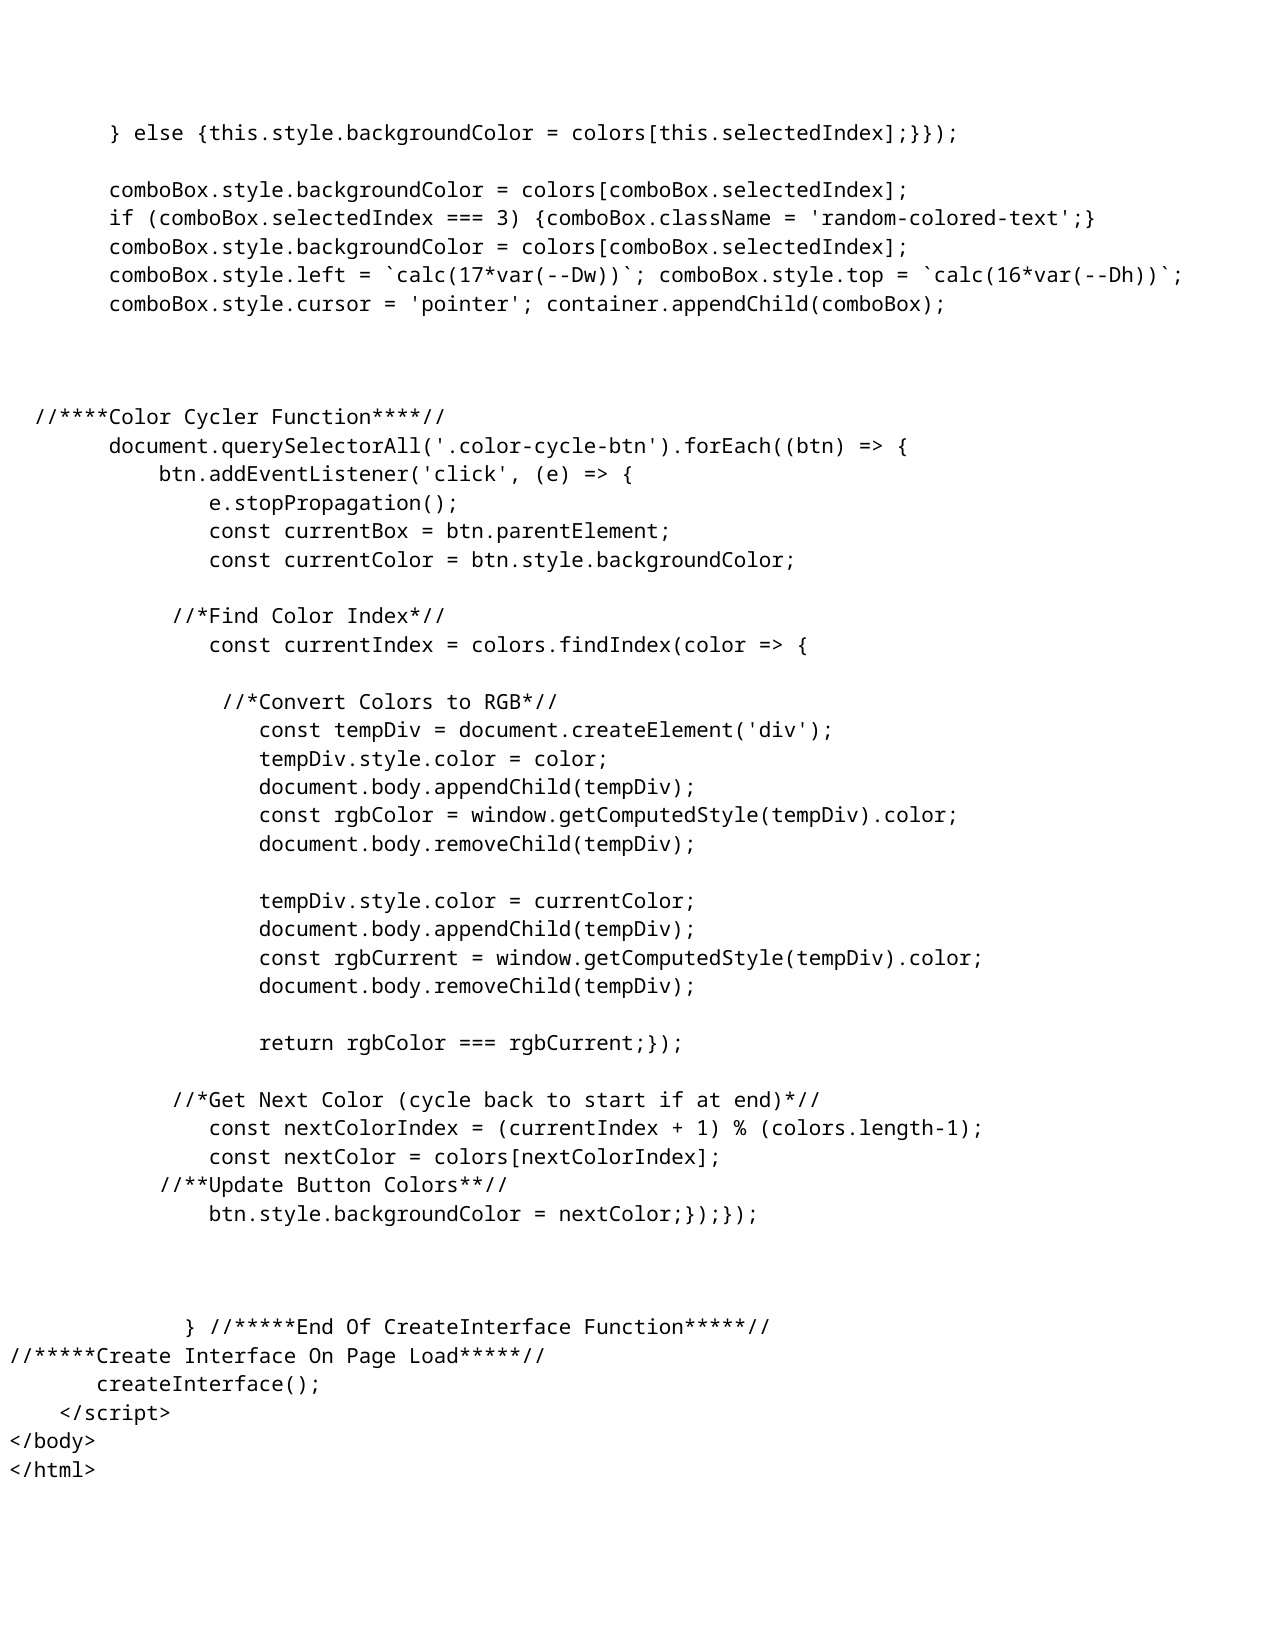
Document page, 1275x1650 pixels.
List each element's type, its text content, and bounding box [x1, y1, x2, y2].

text if (comboBox.selectedIndex === 3) {comboBox.className = 'random-colored-text';} [8, 203, 1269, 232]
text document.body.appendChild(tempDiv); [8, 772, 1269, 801]
text document.body.removeChild(tempDiv); [8, 971, 1269, 1000]
text comboBox.style.cursor = 'pointer'; container.appendChild(comboBox); [8, 289, 1269, 317]
text //****Color Cycler Function****// [8, 402, 1269, 431]
text comboBox.style.left = `calc(17*var(--Dw))`; comboBox.style.top = `calc(16*var(--Dh))`; [8, 260, 1269, 289]
text document.body.appendChild(tempDiv); [8, 914, 1269, 943]
text const rgbColor = window.getComputedStyle(tempDiv).color; [8, 801, 1269, 829]
text //*****Create Interface On Page Load*****// [8, 1341, 1269, 1369]
text tempDiv.style.color = currentColor; [8, 886, 1269, 914]
text </script> [8, 1398, 1269, 1426]
text const currentIndex = colors.findIndex(color => { [8, 630, 1269, 658]
text comboBox.style.backgroundColor = colors[comboBox.selectedIndex]; [8, 232, 1269, 260]
text btn.addEventListener('click', (e) => { [8, 459, 1269, 488]
text document.body.removeChild(tempDiv); [8, 829, 1269, 857]
text } else {this.style.backgroundColor = colors[this.selectedIndex];}}); [8, 118, 1269, 147]
text </body> [8, 1426, 1269, 1455]
text btn.style.backgroundColor = nextColor;});}); [8, 1199, 1269, 1227]
text document.querySelectorAll('.color-cycle-btn').forEach((btn) => { [8, 431, 1269, 459]
text const rgbCurrent = window.getComputedStyle(tempDiv).color; [8, 943, 1269, 971]
text const currentBox = btn.parentElement; [8, 516, 1269, 545]
text </html> [8, 1455, 1269, 1483]
text //*Convert Colors to RGB*// [8, 687, 1269, 715]
text const nextColor = colors[nextColorIndex]; [8, 1142, 1269, 1170]
text const nextColorIndex = (currentIndex + 1) % (colors.length-1); [8, 1113, 1269, 1142]
text tempDiv.style.color = color; [8, 744, 1269, 772]
text e.stopPropagation(); [8, 488, 1269, 516]
text createInterface(); [8, 1369, 1269, 1398]
text const tempDiv = document.createElement('div'); [8, 715, 1269, 744]
text } //*****End Of CreateInterface Function*****// [8, 1312, 1269, 1341]
text //*Find Color Index*// [8, 602, 1269, 630]
text comboBox.style.backgroundColor = colors[comboBox.selectedIndex]; [8, 175, 1269, 203]
text return rgbColor === rgbCurrent;}); [8, 1028, 1269, 1057]
text const currentColor = btn.style.backgroundColor; [8, 545, 1269, 573]
text //*Get Next Color (cycle back to start if at end)*// [8, 1085, 1269, 1113]
text //**Update Button Colors**// [8, 1170, 1269, 1199]
